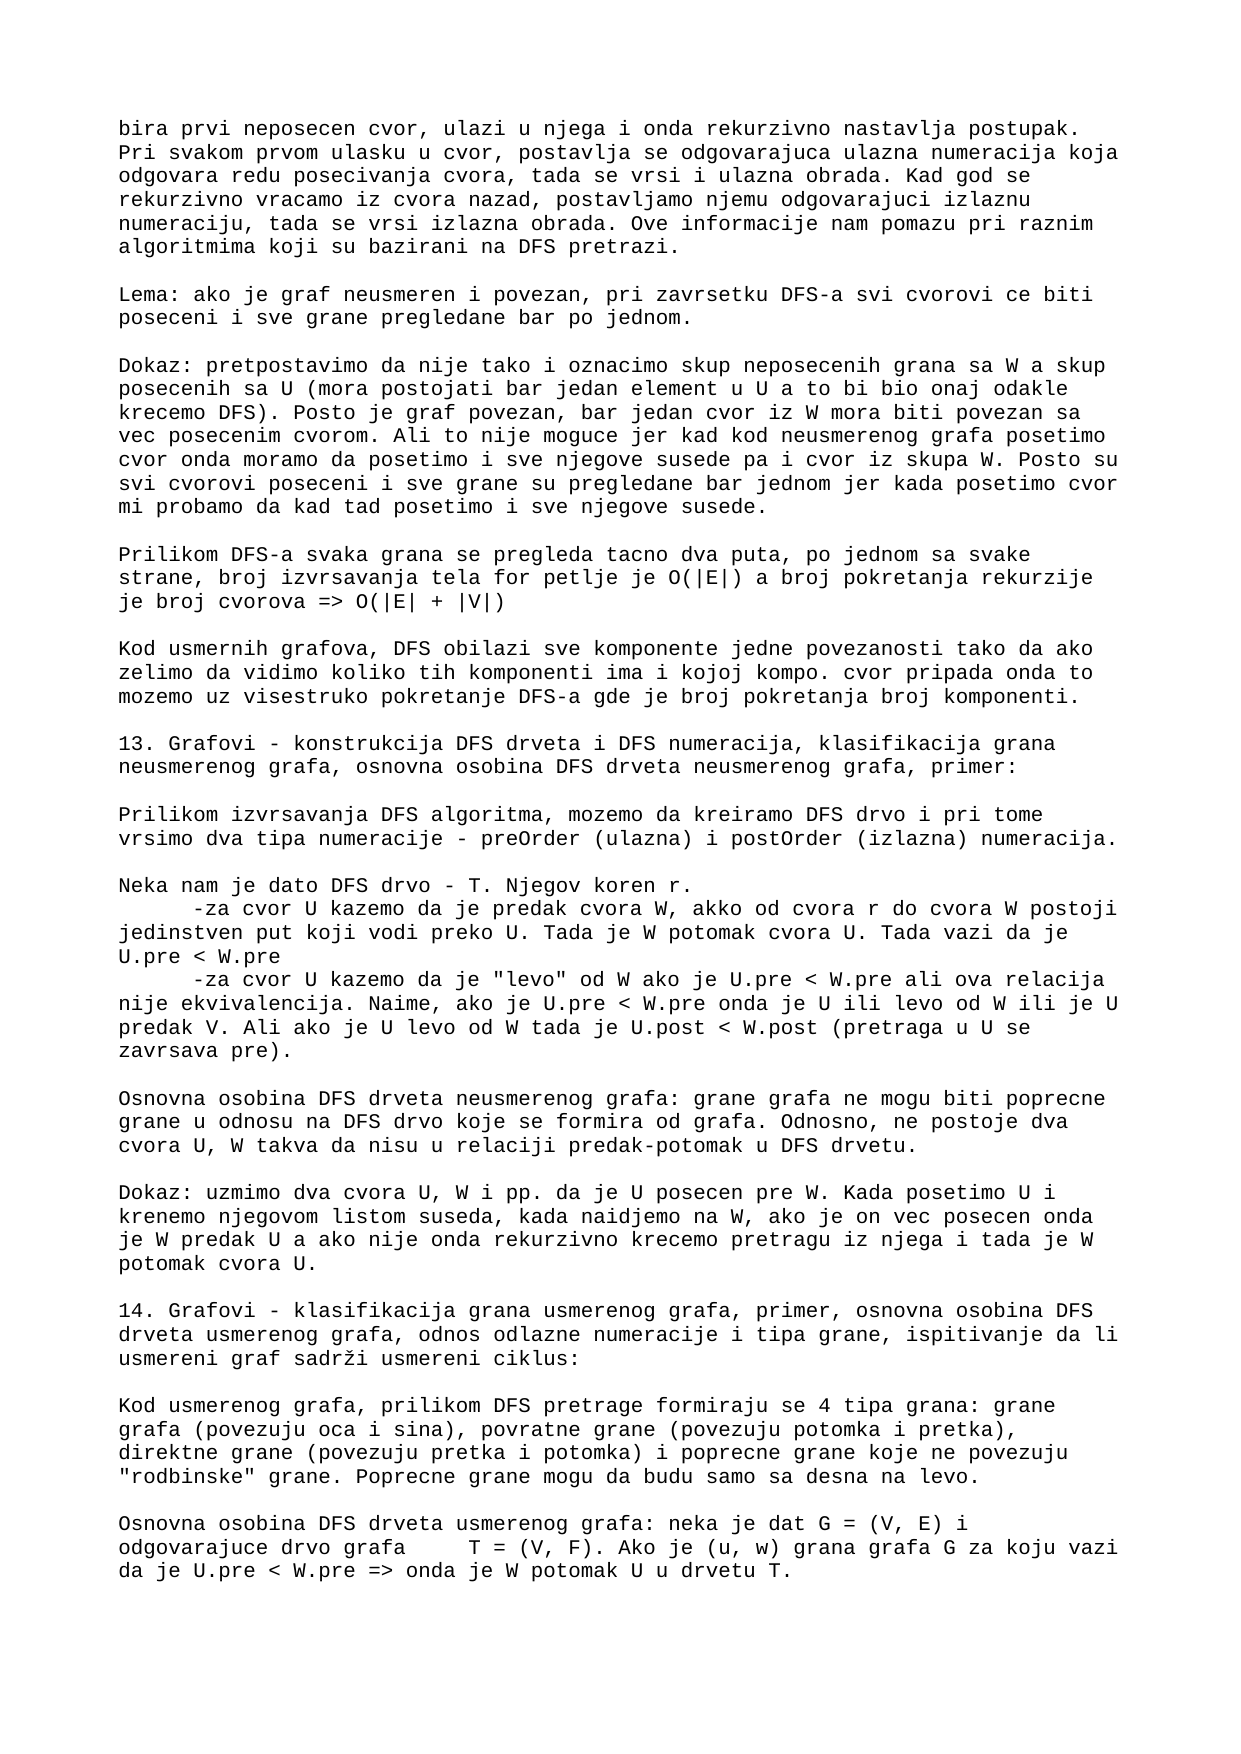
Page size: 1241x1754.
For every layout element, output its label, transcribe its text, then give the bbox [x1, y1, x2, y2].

text 14. Grafovi - klasifikacija grana usmerenog grafa, primer, osnovna osobina DFS drveta usmerenog grafa, odnos odlazne numeracije i tipa grane, ispitivanje da li usmereni graf sadrži usmereni ciklus: [118, 1300, 1122, 1371]
text Kod usmerenog grafa, prilikom DFS pretrage formiraju se 4 tipa grana: grane grafa (povezuju oca i sina), povratne grane (povezuju potomka i pretka), direktne grane (povezuju pretka i potomka) i poprecne grane koje ne povezuju "rodbinske" grane. Poprecne grane mogu da budu samo sa desna na levo. [118, 1395, 1122, 1489]
text 13. Grafovi - konstrukcija DFS drveta i DFS numeracija, klasifikacija grana neusmerenog grafa, osnovna osobina DFS drveta neusmerenog grafa, primer: [118, 733, 1122, 780]
text bira prvi neposecen cvor, ulazi u njega i onda rekurzivno nastavlja postupak. Pri svakom prvom ulasku u cvor, postavlja se odgovarajuca ulazna numeracija koja odgovara redu posecivanja cvora, tada se vrsi i ulazna obrada. Kad god se rekurzivno vracamo iz cvora nazad, postavljamo njemu odgovarajuci izlaznu numeraciju, tada se vrsi izlazna obrada. Ove informacije nam pomazu pri raznim algoritmima koji su bazirani na DFS pretrazi. [118, 118, 1122, 260]
text -za cvor U kazemo da je "levo" od W ako je U.pre < W.pre ali ova relacija nije ekvivalencija. Naime, ako je U.pre < W.pre onda je U ili levo od W ili je U predak V. Ali ako je U levo od W tada je U.post < W.post (pretraga u U se zavrsava pre). [118, 969, 1122, 1064]
text Lema: ako je graf neusmeren i povezan, pri zavrsetku DFS-a svi cvorovi ce biti poseceni i sve grane pregledane bar po jednom. [118, 284, 1122, 331]
text Osnovna osobina DFS drveta neusmerenog grafa: grane grafa ne mogu biti poprecne grane u odnosu na DFS drvo koje se formira od grafa. Odnosno, ne postoje dva cvora U, W takva da nisu u relaciji predak-potomak u DFS drvetu. [118, 1088, 1122, 1158]
text Dokaz: pretpostavimo da nije tako i oznacimo skup neposecenih grana sa W a skup posecenih sa U (mora postojati bar jedan element u U a to bi bio onaj odakle krecemo DFS). Posto je graf povezan, bar jedan cvor iz W mora biti povezan sa vec posecenim cvorom. Ali to nije moguce jer kad kod neusmerenog grafa posetimo cvor onda moramo da posetimo i sve njegove susede pa i cvor iz skupa W. Posto su svi cvorovi poseceni i sve grane su pregledane bar jednom jer kada posetimo cvor mi probamo da kad tad posetimo i sve njegove susede. [118, 354, 1122, 520]
text -za cvor U kazemo da je predak cvora W, akko od cvora r do cvora W postoji jedinstven put koji vodi preko U. Tada je W potomak cvora U. Tada vazi da je U.pre < W.pre [118, 898, 1122, 969]
text Neka nam je dato DFS drvo - T. Njegov koren r. [118, 875, 1122, 898]
text Kod usmernih grafova, DFS obilazi sve komponente jedne povezanosti tako da ako zelimo da vidimo koliko tih komponenti ima i kojoj kompo. cvor pripada onda to mozemo uz visestruko pokretanje DFS-a gde je broj pokretanja broj komponenti. [118, 638, 1122, 709]
text Prilikom DFS-a svaka grana se pregleda tacno dva puta, po jednom sa svake strane, broj izvrsavanja tela for petlje je O(|E|) a broj pokretanja rekurzije je broj cvorova => O(|E| + |V|) [118, 544, 1122, 615]
text Osnovna osobina DFS drveta usmerenog grafa: neka je dat G = (V, E) i odgovarajuce drvo grafa T = (V, F). Ako je (u, w) grana grafa G za koju vazi da je U.pre < W.pre => onda je W potomak U u drvetu T. [118, 1513, 1122, 1584]
text Dokaz: uzmimo dva cvora U, W i pp. da je U posecen pre W. Kada posetimo U i krenemo njegovom listom suseda, kada naidjemo na W, ako je on vec posecen onda je W predak U a ako nije onda rekurzivno krecemo pretragu iz njega i tada je W potomak cvora U. [118, 1182, 1122, 1277]
text Prilikom izvrsavanja DFS algoritma, mozemo da kreiramo DFS drvo i pri tome vrsimo dva tipa numeracije - preOrder (ulazna) i postOrder (izlazna) numeracija. [118, 804, 1122, 851]
